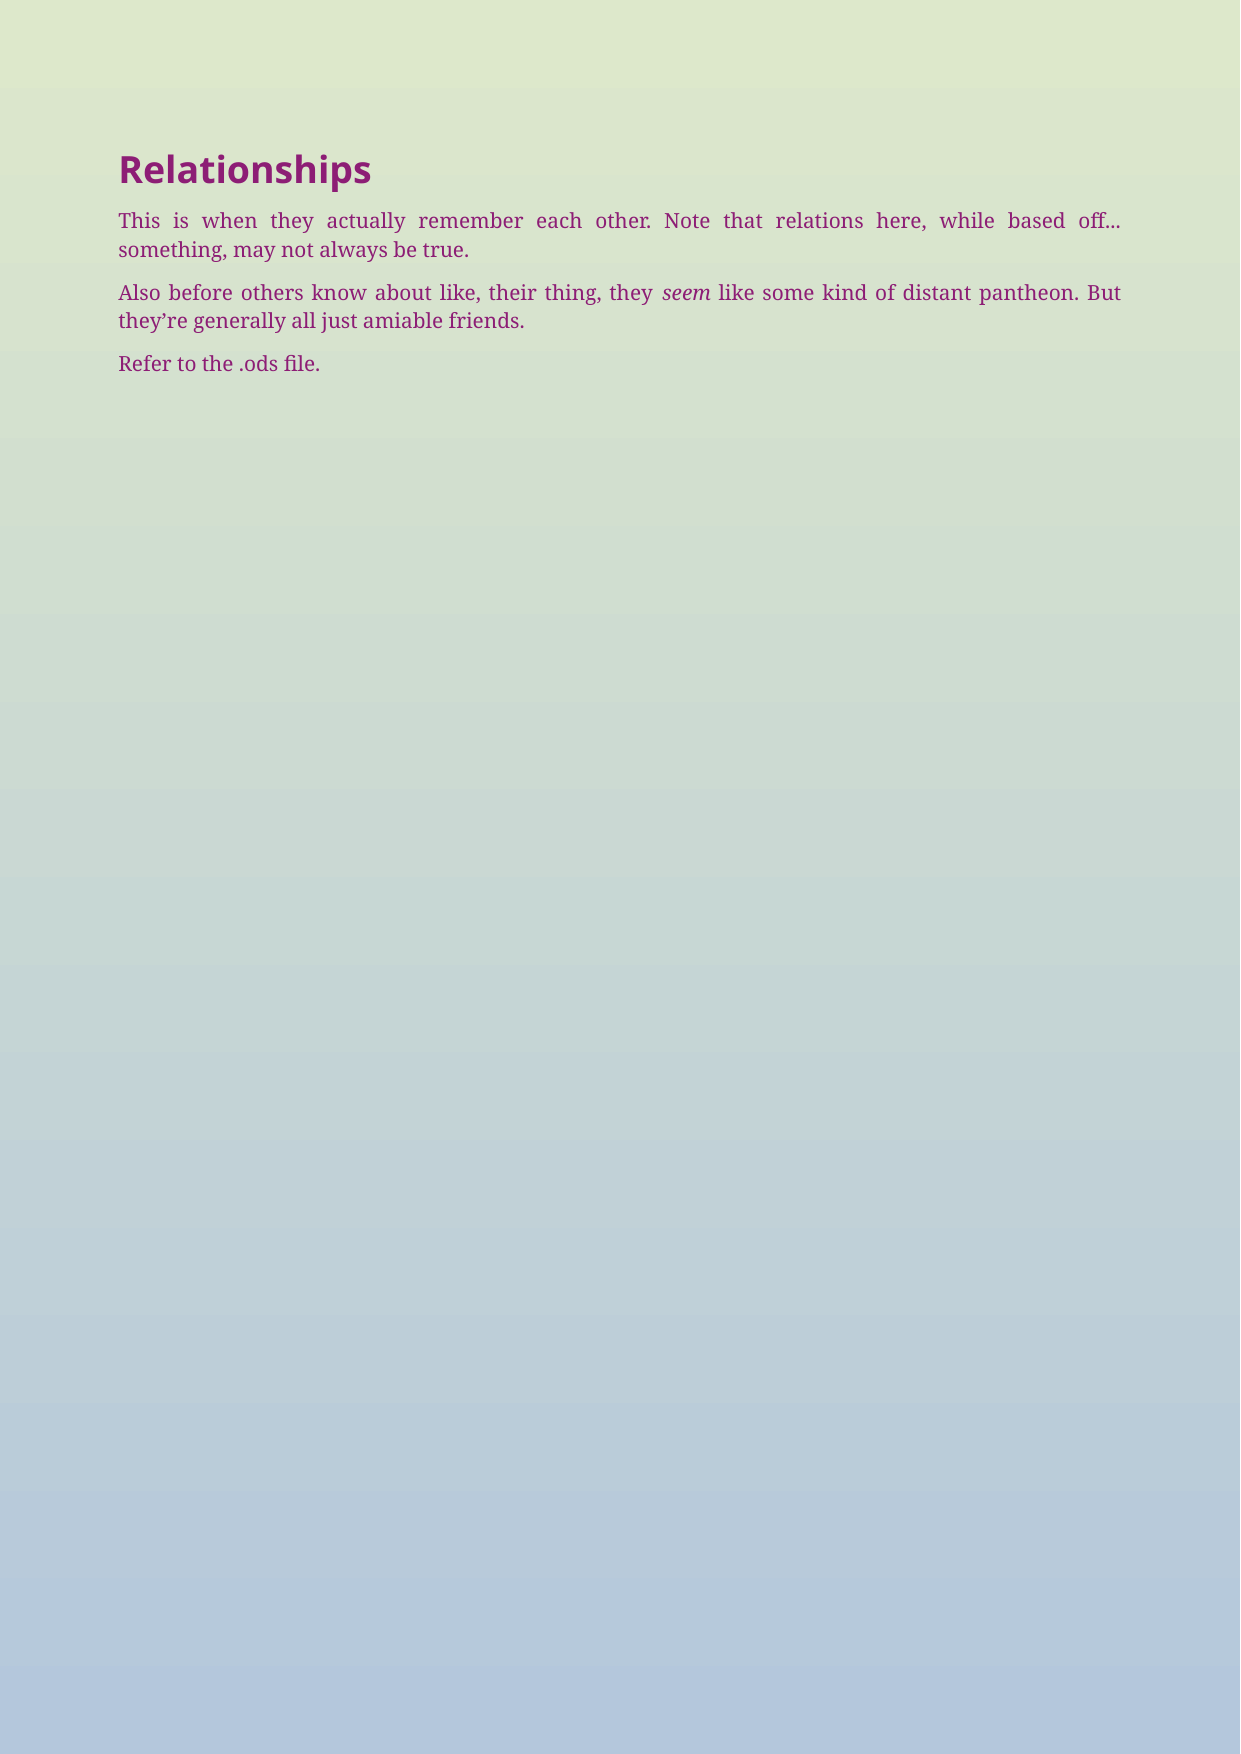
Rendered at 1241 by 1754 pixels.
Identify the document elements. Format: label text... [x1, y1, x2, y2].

text This is when they actually remember each other. Note that relations here, while based off... something, may not always be true. [118, 207, 1122, 263]
subtitle Relationships [118, 143, 1122, 194]
text Also before others know about like, their thing, they seem like some kind of distant pantheon. But they’re generally all just amiable friends. [118, 278, 1122, 335]
text Refer to the .ods file. [118, 349, 1122, 378]
